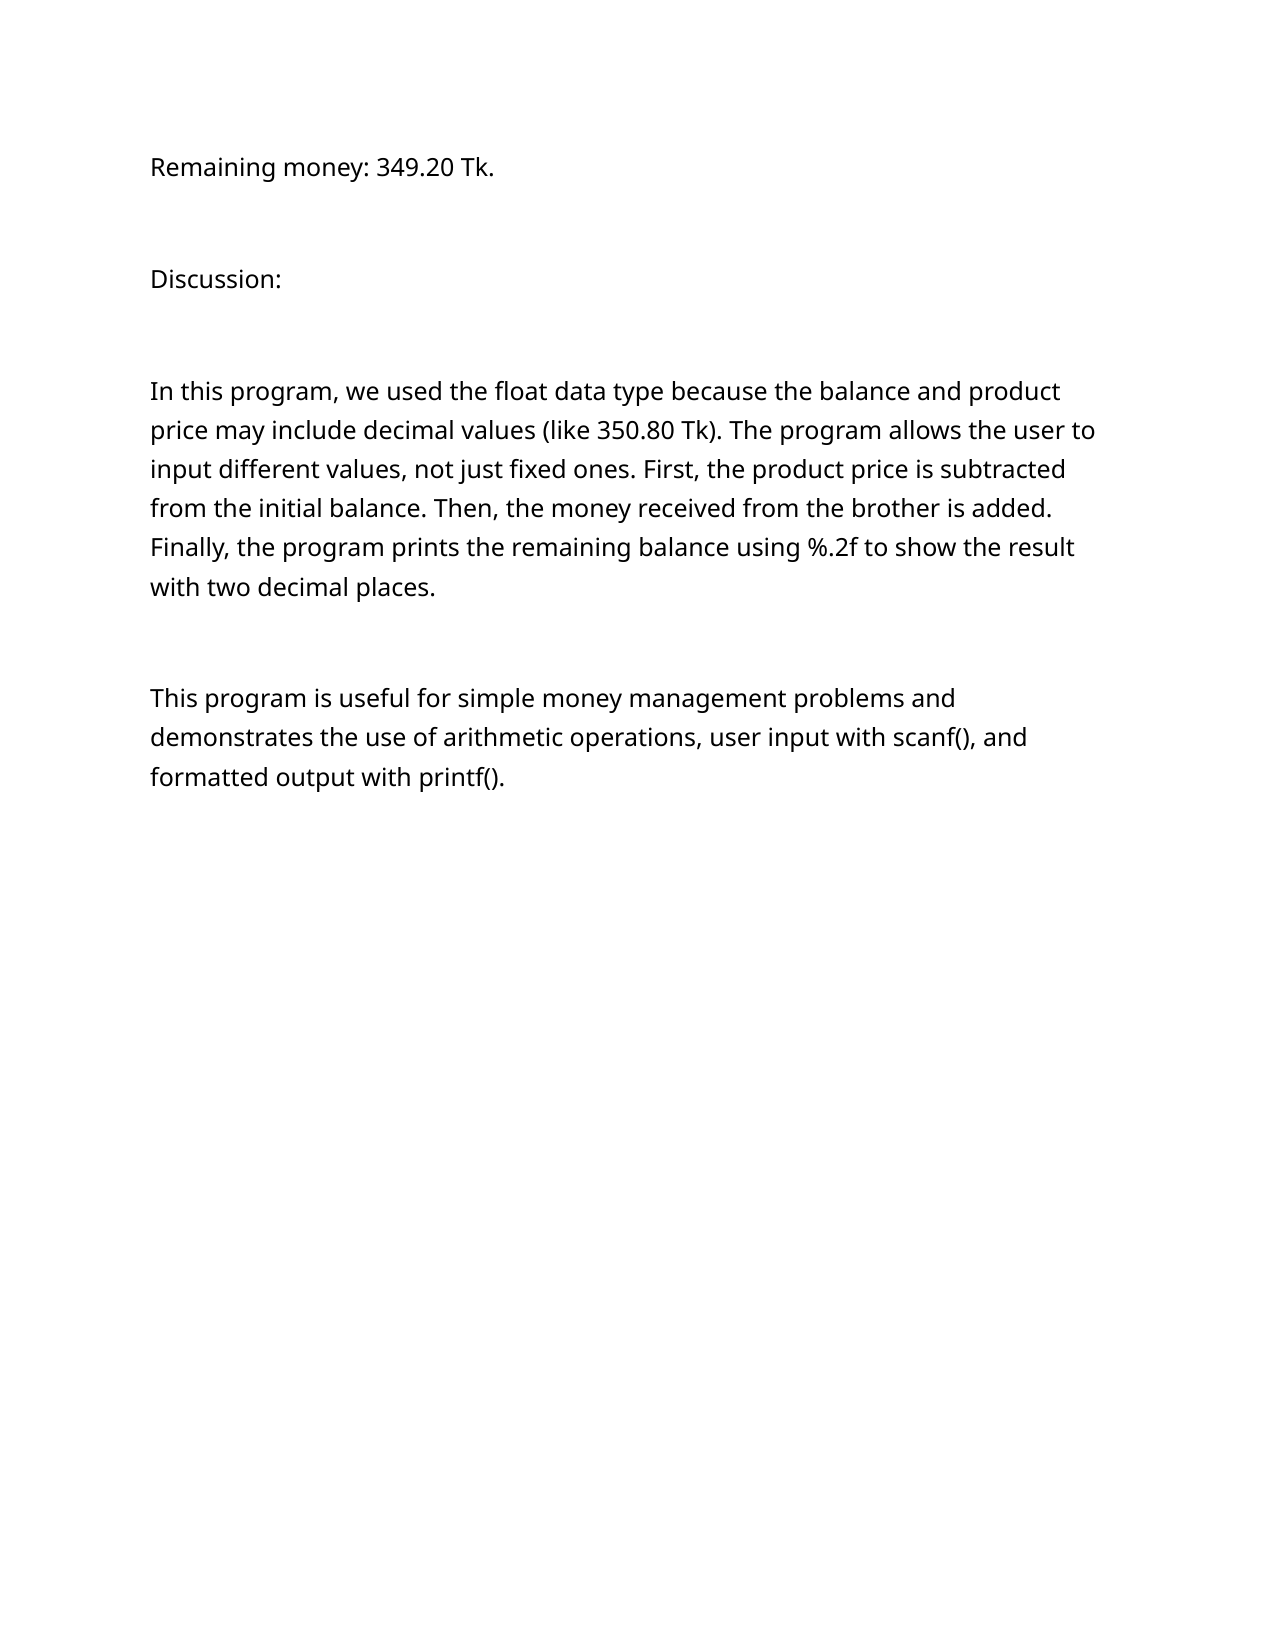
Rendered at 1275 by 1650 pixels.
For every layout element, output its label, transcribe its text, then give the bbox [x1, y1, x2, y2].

text This program is useful for simple money management problems and demonstrates the use of arithmetic operations, user input with scanf(), and formatted output with printf(). [150, 681, 1125, 793]
text Remaining money: 349.20 Tk. [150, 150, 1125, 184]
text Discussion: [150, 262, 1125, 296]
text In this program, we used the float data type because the balance and product price may include decimal values (like 350.80 Tk). The program allows the user to input different values, not just fixed ones. First, the product price is subtracted from the initial balance. Then, the money received from the brother is added. Finally, the program prints the remaining balance using %.2f to show the result with two decimal places. [150, 373, 1125, 603]
